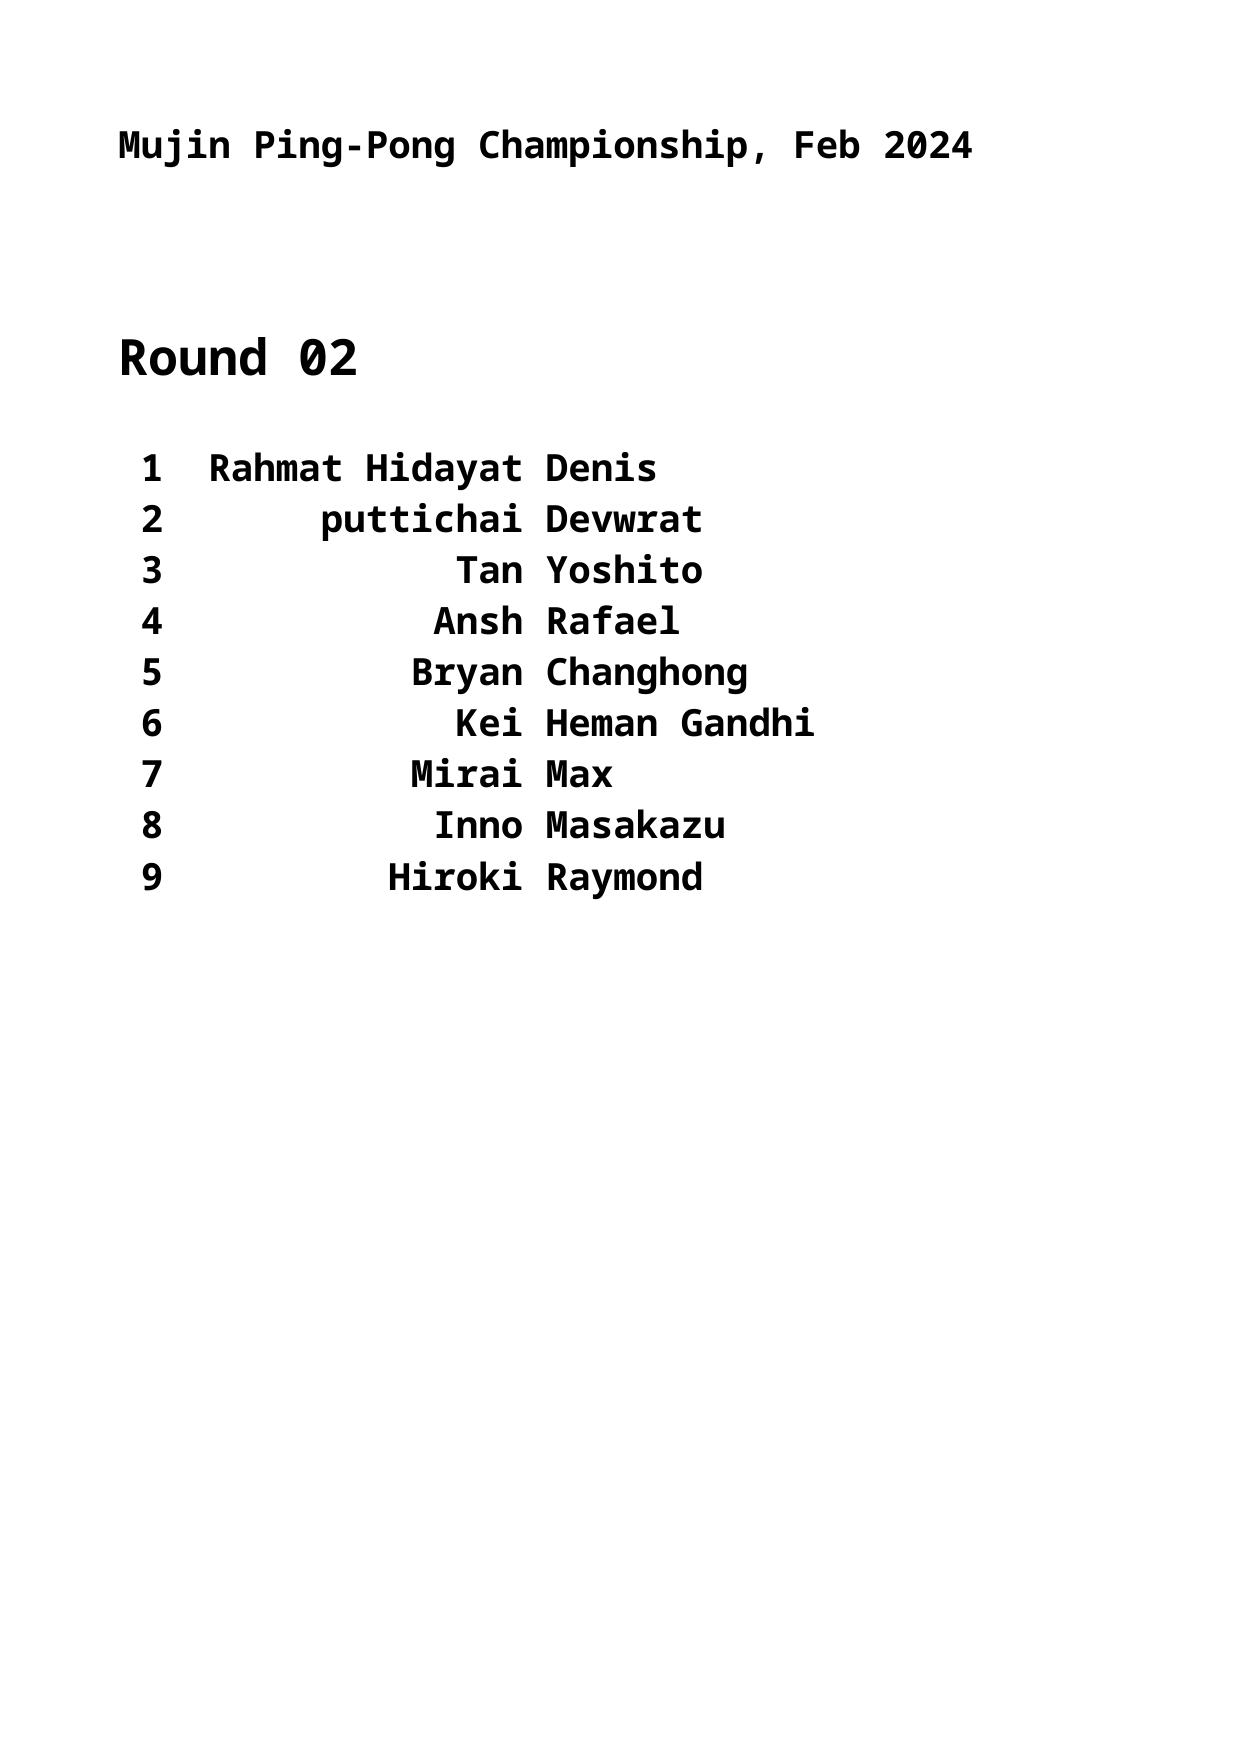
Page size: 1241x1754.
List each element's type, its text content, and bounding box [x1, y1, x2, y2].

text Round 02 [118, 322, 1122, 390]
text 6 Kei Heman Gandhi [118, 697, 1122, 748]
text 2 puttichai Devwrat [118, 492, 1122, 543]
text 1 Rahmat Hidayat Denis [118, 441, 1122, 492]
text 4 Ansh Rafael [118, 594, 1122, 646]
text 7 Mirai Max [118, 748, 1122, 799]
text 8 Inno Masakazu [118, 799, 1122, 850]
text 9 Hiroki Raymond [118, 850, 1122, 901]
text 3 Tan Yoshito [118, 543, 1122, 594]
text Mujin Ping-Pong Championship, Feb 2024 [118, 118, 1122, 169]
text 5 Bryan Changhong [118, 646, 1122, 697]
